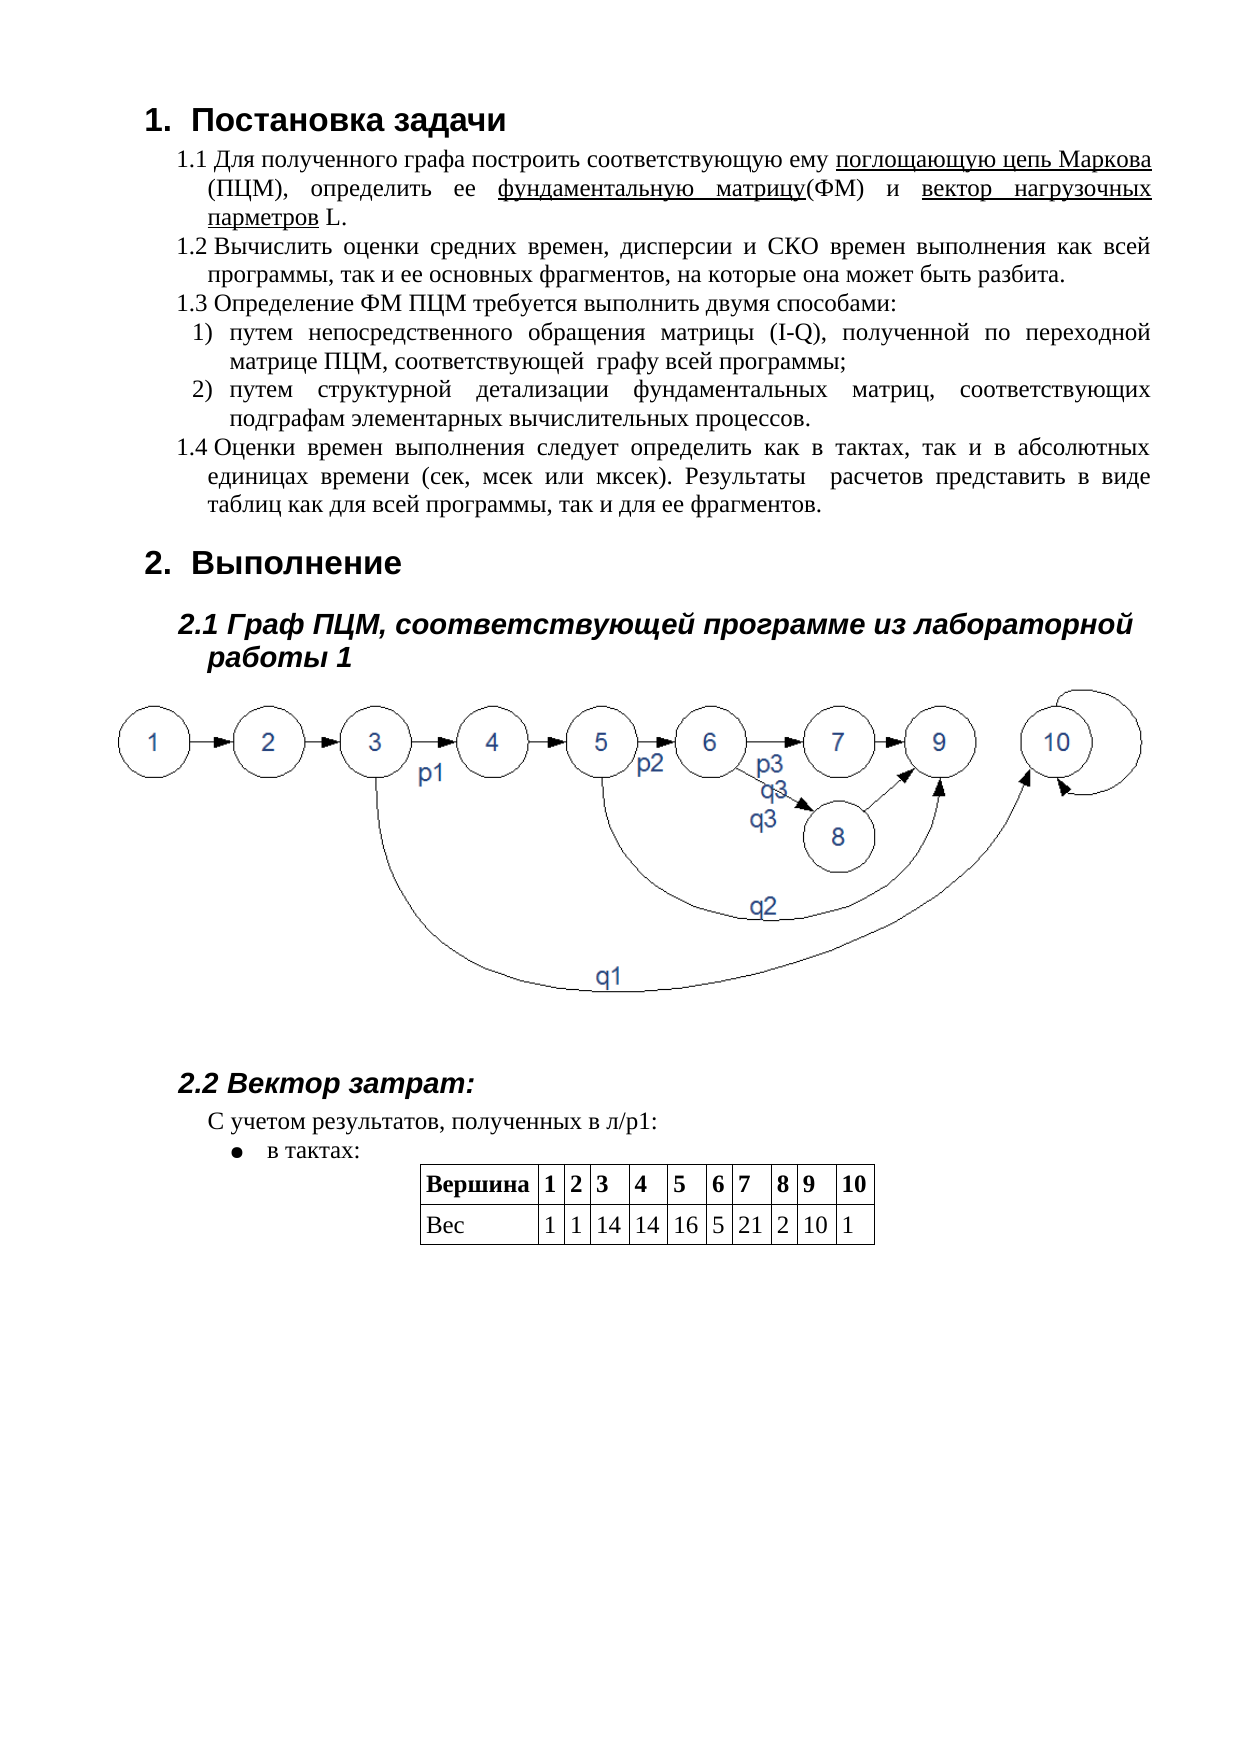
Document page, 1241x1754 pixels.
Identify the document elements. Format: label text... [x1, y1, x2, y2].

subtitle Вектор затрат: [170, 1066, 1152, 1100]
table_header 6 [707, 1165, 732, 1204]
list Определение ФМ ПЦМ требуется выполнить двумя способами: [170, 288, 1152, 317]
table_header 1 [539, 1165, 564, 1204]
table_header 4 [630, 1165, 667, 1204]
list путем непосредственного обращения матрицы (I-Q), полученной по переходной матрице ПЦМ, соответствующей графу всей программы; [192, 317, 1152, 374]
table_cell 21 [733, 1205, 771, 1244]
list Вычислить оценки средних времен, дисперсии и СКО времен выполнения как всей программы, так и ее основных фрагментов, на которые она может быть разбита. [170, 231, 1152, 288]
table_header Вершина [421, 1165, 538, 1204]
table_cell 2 [772, 1205, 797, 1244]
list в тактах: [229, 1135, 1152, 1164]
table_header 7 [733, 1165, 771, 1204]
list С учетом результатов, полученных в л/р1: [170, 1106, 1152, 1135]
table_header 2 [565, 1165, 590, 1204]
table_cell 1 [539, 1205, 564, 1244]
table_cell 10 [798, 1205, 836, 1244]
table_cell 16 [668, 1205, 706, 1244]
list Оценки времен выполнения следует определить как в тактах, так и в абсолютных единицах времени (сек, мсек или мксек). Результаты расчетов представить в виде таблиц как для всей программы, так и для ее фрагментов. [170, 432, 1152, 518]
table_cell 1 [837, 1205, 874, 1244]
table_cell 14 [630, 1205, 667, 1244]
table_cell 5 [707, 1205, 732, 1244]
table_header 8 [772, 1165, 797, 1204]
table_header 9 [798, 1165, 836, 1204]
subtitle Постановка задачи [144, 100, 1152, 138]
table_header 5 [668, 1165, 706, 1204]
table_cell 14 [591, 1205, 629, 1244]
list Для полученного графа построить соответствующую ему поглощающую цепь Маркова (ПЦМ), определить ее фундаментальную матрицу(ФМ) и вектор нагрузочных парметров L. [170, 144, 1152, 231]
table_header 3 [591, 1165, 629, 1204]
subtitle Граф ПЦМ, соответствующей программе из лабораторной работы 1 [170, 607, 1152, 674]
picture [118, 680, 1152, 1003]
table_cell Вес [421, 1205, 538, 1244]
list путем структурной детализации фундаментальных матриц, соответствующих подграфам элементарных вычислительных процессов. [192, 374, 1152, 432]
table_cell 1 [565, 1205, 590, 1244]
table_header 10 [837, 1165, 874, 1204]
subtitle Выполнение [144, 543, 1152, 582]
